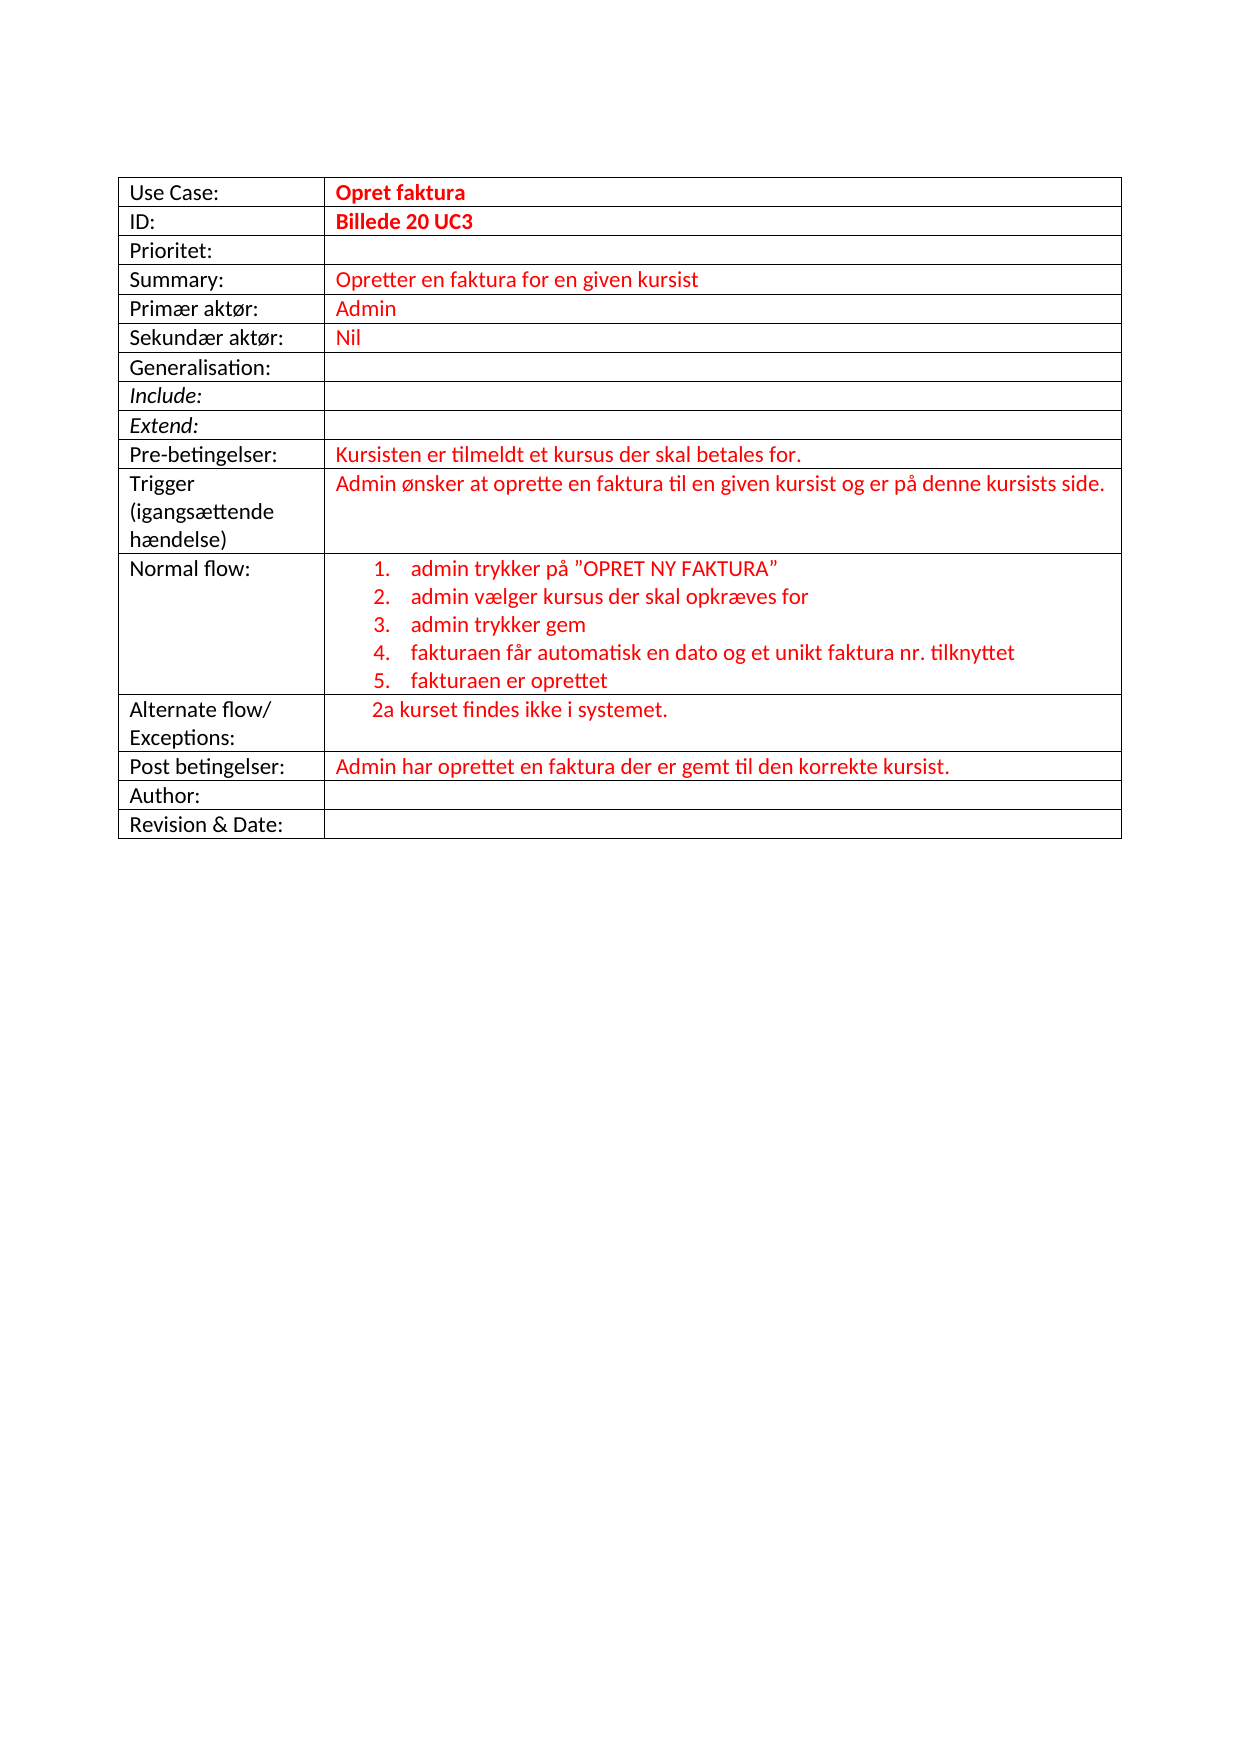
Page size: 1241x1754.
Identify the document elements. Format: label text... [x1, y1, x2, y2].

table_cell Sekundær aktør: [119, 324, 324, 352]
table_cell Post betingelser: [119, 752, 324, 780]
table_cell Extend: [119, 411, 324, 439]
table_cell [325, 810, 1121, 838]
table_cell Alternate flow/ Exceptions: [119, 695, 324, 751]
table_cell [325, 411, 1121, 439]
table_cell Primær aktør: [119, 295, 324, 322]
table_cell Prioritet: [119, 236, 324, 264]
table_cell Include: [119, 382, 324, 410]
table_cell Nil [325, 324, 1121, 352]
table_cell Kursisten er tilmeldt et kursus der skal betales for. [325, 440, 1121, 468]
table_cell Billede 20 UC3 [325, 207, 1121, 235]
table_cell Trigger (igangsættende hændelse) [119, 469, 324, 553]
table_cell Author: [119, 781, 324, 809]
table_header Opret faktura [325, 178, 1121, 206]
table_cell Admin ønsker at oprette en faktura til en given kursist og er på denne kursists side. [325, 469, 1121, 553]
table_cell admin trykker på ”OPRET NY FAKTURA” admin vælger kursus der skal opkræves for admin trykker gem fakturaen får automatisk en dato og et unikt faktura nr. tilknyttet fakturaen er oprettet [325, 554, 1121, 694]
table_cell Generalisation: [119, 353, 324, 381]
table_header Use Case: [119, 178, 324, 206]
table_cell Pre-betingelser: [119, 440, 324, 468]
table_cell 2a kurset findes ikke i systemet. [325, 695, 1121, 751]
table_cell Opretter en faktura for en given kursist [325, 265, 1121, 293]
table_cell Summary: [119, 265, 324, 293]
table_cell Admin har oprettet en faktura der er gemt til den korrekte kursist. [325, 752, 1121, 780]
table_cell Normal flow: [119, 554, 324, 694]
table_cell [325, 382, 1121, 410]
table_cell Admin [325, 295, 1121, 322]
table_cell [325, 353, 1121, 381]
table_cell [325, 781, 1121, 809]
table_cell Revision & Date: [119, 810, 324, 838]
table_cell [325, 236, 1121, 264]
table_cell ID: [119, 207, 324, 235]
